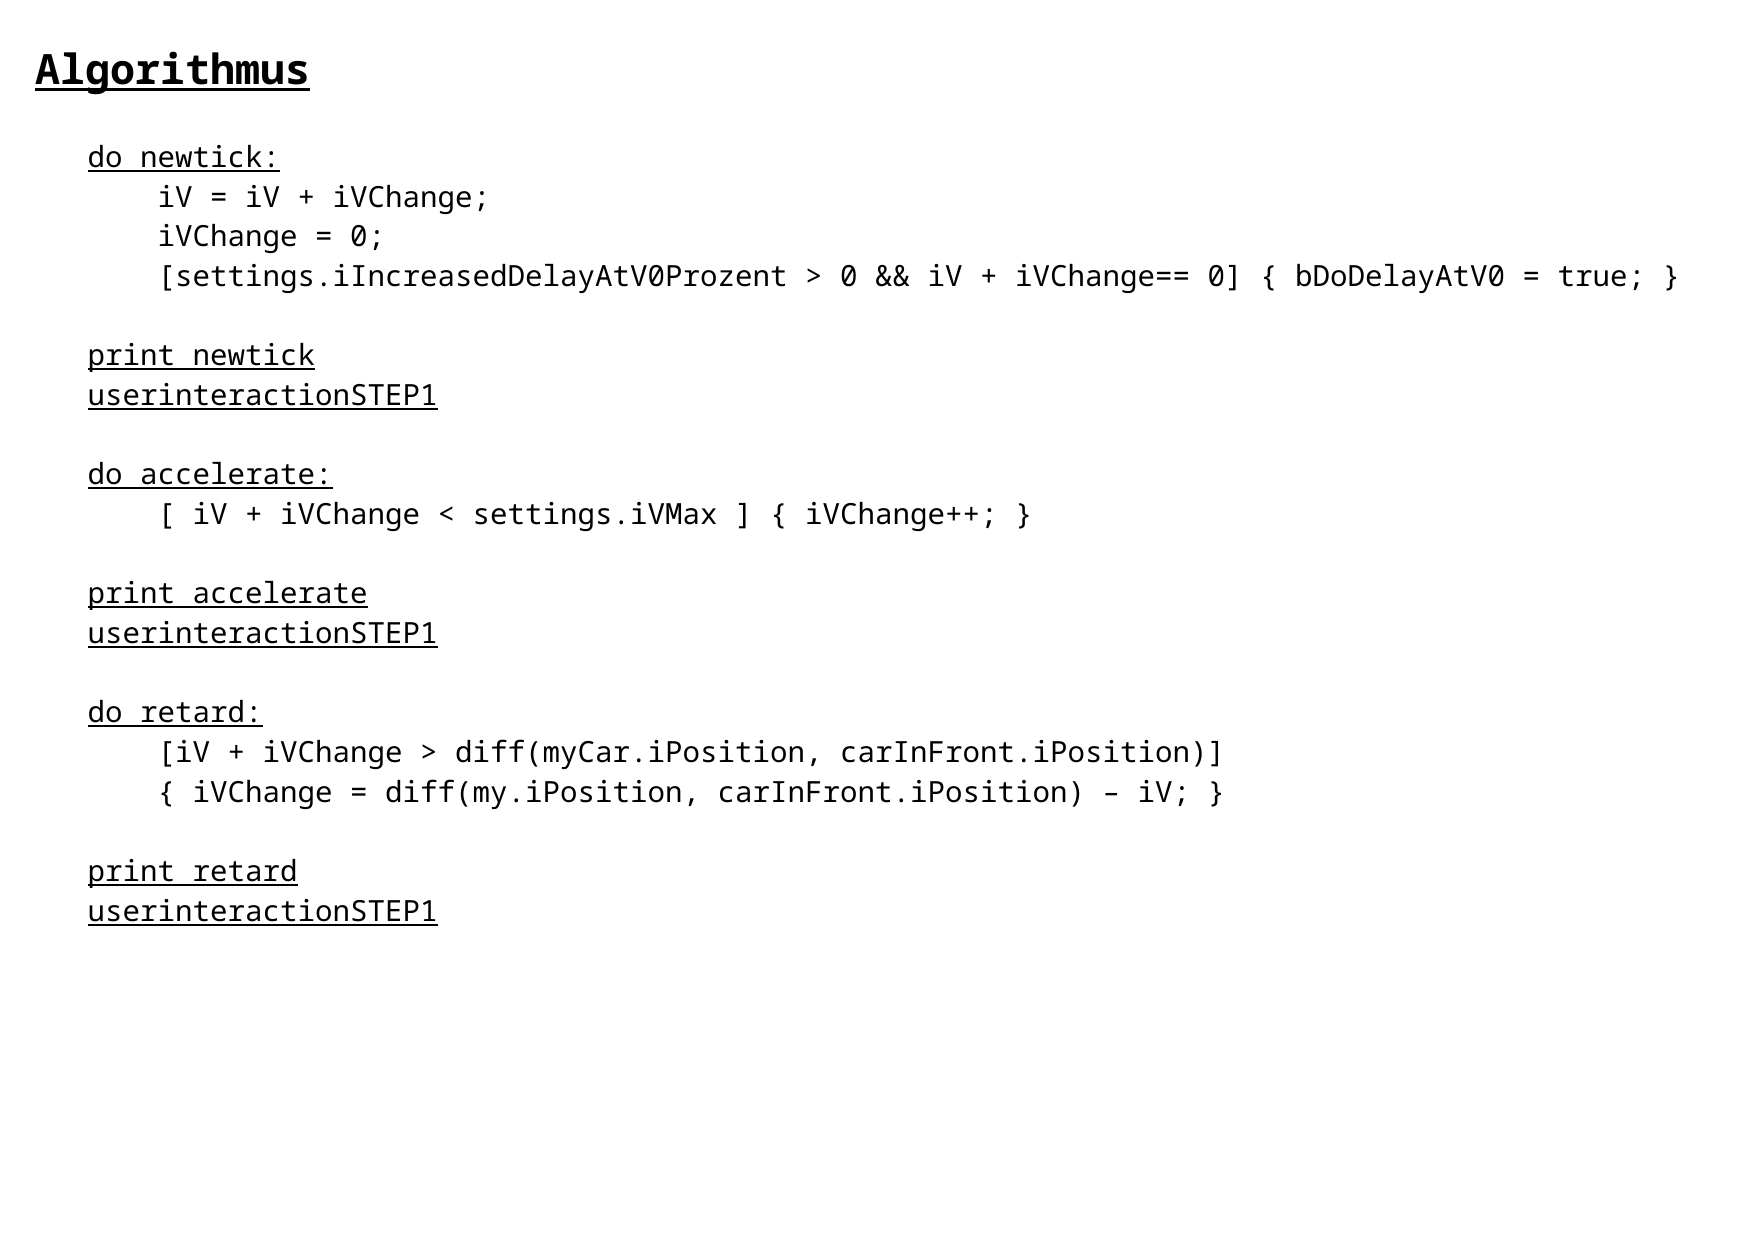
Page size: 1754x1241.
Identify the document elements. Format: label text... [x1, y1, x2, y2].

text [ iV + iVChange < settings.iVMax ] { iVChange++; } [0, 493, 1754, 533]
text userinteractionSTEP1 [0, 890, 1754, 930]
text print accelerate [0, 573, 1754, 612]
text print newtick [0, 334, 1754, 374]
text userinteractionSTEP1 [0, 612, 1754, 652]
text print retard [0, 851, 1754, 890]
text [iV + iVChange > diff(myCar.iPosition, carInFront.iPosition)] [0, 731, 1754, 771]
text do accelerate: [0, 454, 1754, 493]
text do newtick: [0, 136, 1754, 176]
text do retard: [0, 692, 1754, 731]
text Algorithmus [0, 40, 1754, 96]
text userinteractionSTEP1 [0, 374, 1754, 414]
text [settings.iIncreasedDelayAtV0Prozent > 0 && iV + iVChange== 0] { bDoDelayAtV0 = true; } [0, 255, 1754, 295]
text { iVChange = diff(my.iPosition, carInFront.iPosition) – iV; } [0, 771, 1754, 811]
text iV = iV + iVChange; [0, 176, 1754, 216]
text iVChange = 0; [0, 216, 1754, 255]
